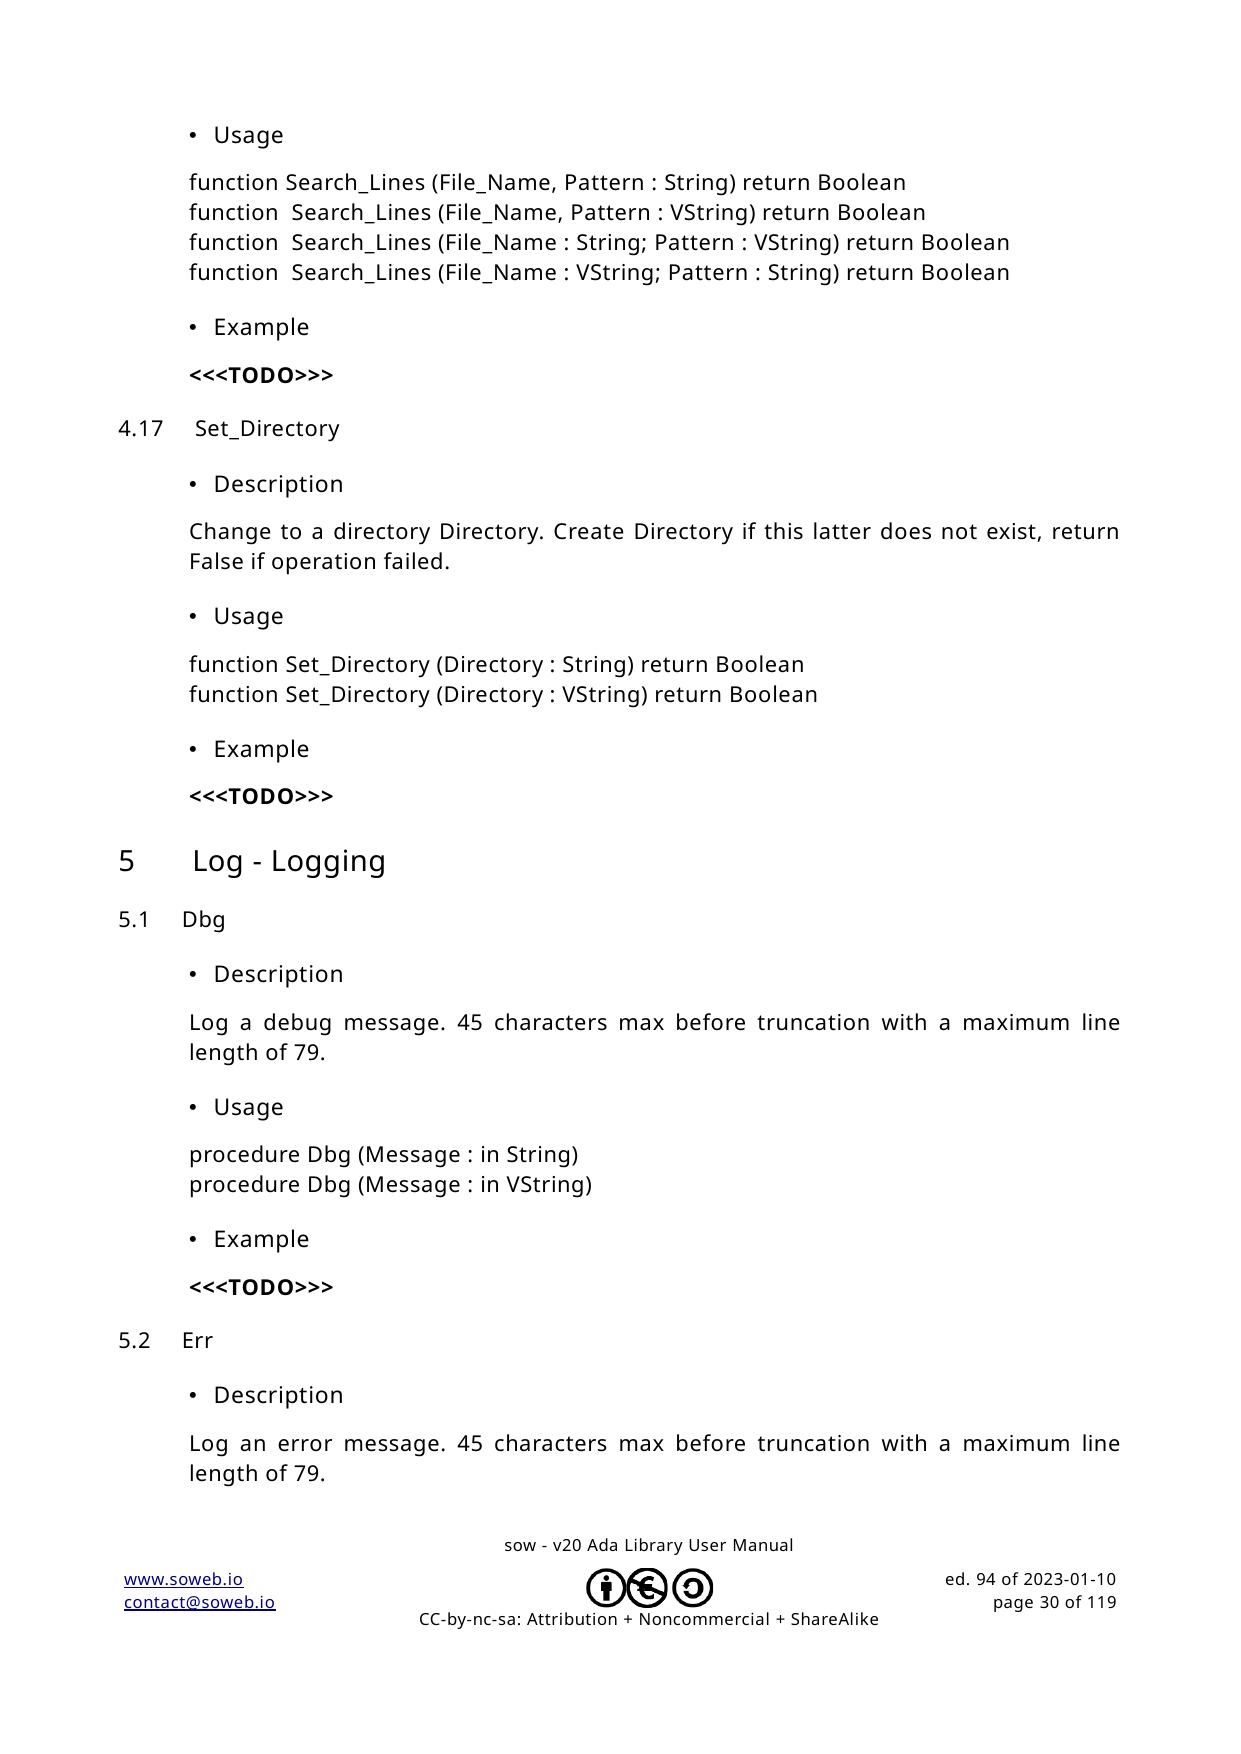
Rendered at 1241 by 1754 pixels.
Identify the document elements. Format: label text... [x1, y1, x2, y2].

subtitle Log - Logging [118, 841, 1122, 880]
text procedure Dbg (Message : in String) [189, 1139, 1122, 1169]
subtitle Usage [189, 599, 1122, 631]
text function Search_Lines (File_Name : VString; Pattern : String) return Boolean [189, 257, 1122, 287]
picture [585, 1568, 668, 1608]
subtitle Set_Directory [118, 413, 1122, 443]
text <<<TODO>>> [189, 781, 1122, 811]
subtitle Usage [189, 1090, 1122, 1121]
text function Search_Lines (File_Name, Pattern : VString) return Boolean [189, 197, 1122, 227]
subtitle Description [189, 1379, 1122, 1410]
subtitle Example [189, 311, 1122, 342]
subtitle Err [118, 1325, 1122, 1355]
text function Set_Directory (Directory : VString) return Boolean [189, 678, 1122, 708]
picture [672, 1568, 714, 1608]
text Change to a directory Directory. Create Directory if this latter does not exist, return False if operation failed. [189, 516, 1122, 576]
subtitle Description [189, 467, 1122, 498]
text procedure Dbg (Message : in VString) [189, 1169, 1122, 1199]
subtitle Description [189, 957, 1122, 989]
text function Search_Lines (File_Name, Pattern : String) return Boolean [189, 167, 1122, 197]
text function Search_Lines (File_Name : String; Pattern : VString) return Boolean [189, 227, 1122, 257]
text Log a debug message. 45 characters max before truncation with a maximum line length of 79. [189, 1006, 1122, 1066]
text <<<TODO>>> [189, 1272, 1122, 1302]
subtitle Dbg [118, 904, 1122, 934]
subtitle Example [189, 1223, 1122, 1254]
text <<<TODO>>> [189, 360, 1122, 390]
subtitle Usage [189, 118, 1122, 149]
text function Set_Directory (Directory : String) return Boolean [189, 648, 1122, 678]
text Log an error message. 45 characters max before truncation with a maximum line length of 79. [189, 1428, 1122, 1488]
subtitle Example [189, 732, 1122, 763]
